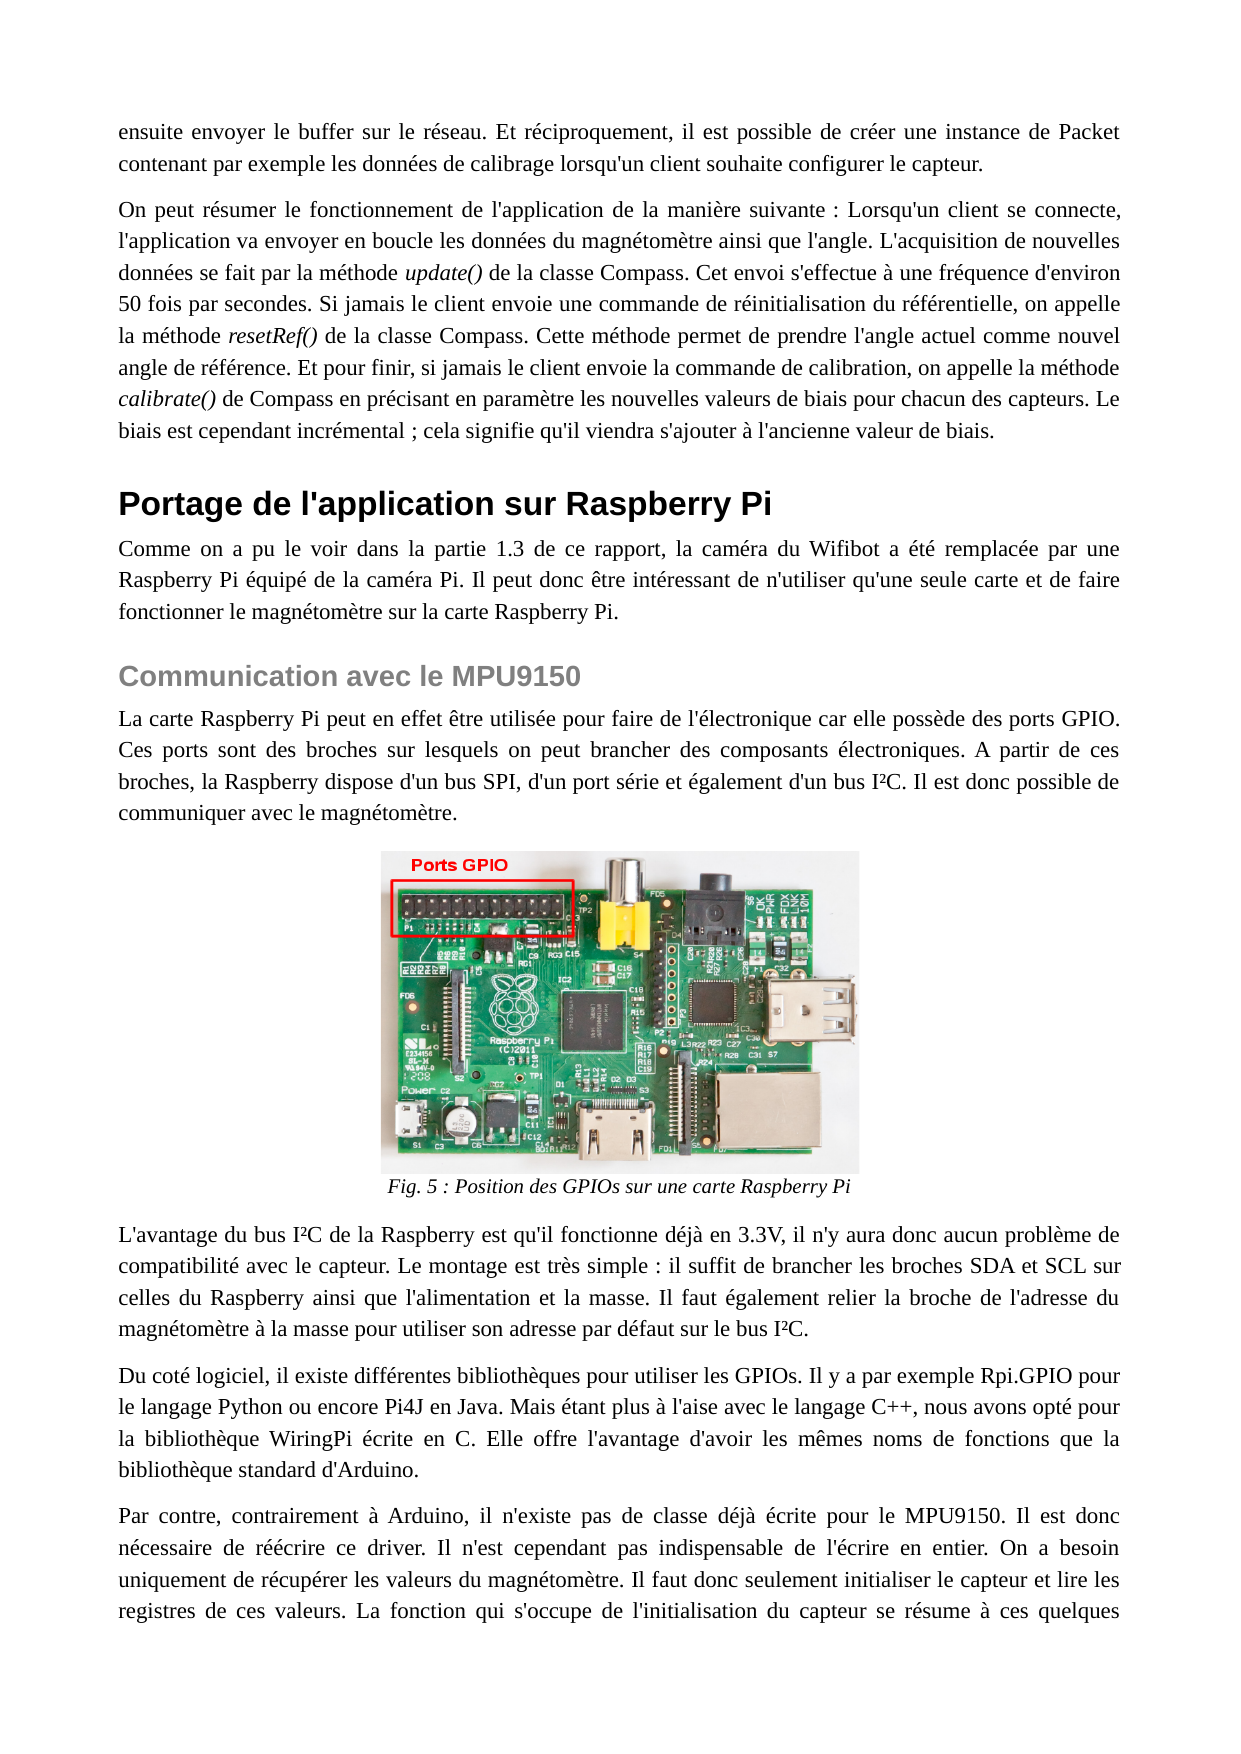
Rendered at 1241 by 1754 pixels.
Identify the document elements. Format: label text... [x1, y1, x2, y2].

text On peut résumer le fonctionnement de l'application de la manière suivante : Lorsqu'un client se connecte, l'application va envoyer en boucle les données du magnétomètre ainsi que l'angle. L'acquisition de nouvelles données se fait par la méthode update() de la classe Compass. Cet envoi s'effectue à une fréquence d'environ 50 fois par secondes. Si jamais le client envoie une commande de réinitialisation du référentielle, on appelle la méthode resetRef() de la classe Compass. Cette méthode permet de prendre l'angle actuel comme nouvel angle de référence. Et pour finir, si jamais le client envoie la commande de calibration, on appelle la méthode calibrate() de Compass en précisant en paramètre les nouvelles valeurs de biais pour chacun des capteurs. Le biais est cependant incrémental ; cela signifie qu'il viendra s'ajouter à l'ancienne valeur de biais. [118, 196, 1122, 443]
text Comme on a pu le voir dans la partie 1.3 de ce rapport, la caméra du Wifibot a été remplacée par une Raspberry Pi équipé de la caméra Pi. Il peut donc être intéressant de n'utiliser qu'une seule carte et de faire fonctionner le magnétomètre sur la carte Raspberry Pi. [118, 535, 1122, 624]
text Par contre, contrairement à Arduino, il n'existe pas de classe déjà écrite pour le MPU9150. Il est donc nécessaire de réécrire ce driver. Il n'est cependant pas indispensable de l'écrire en entier. On a besoin uniquement de récupérer les valeurs du magnétomètre. Il faut donc seulement initialiser le capteur et lire les registres de ces valeurs. La fonction qui s'occupe de l'initialisation du capteur se résume à ces quelques [118, 1502, 1122, 1623]
picture [380, 851, 860, 1174]
subtitle Communication avec le MPU9150 [118, 659, 1122, 692]
text La carte Raspberry Pi peut en effet être utilisée pour faire de l'électronique car elle possède des ports GPIO. Ces ports sont des broches sur lesquels on peut brancher des composants électroniques. A partir de ces broches, la Raspberry dispose d'un bus SPI, d'un port série et également d'un bus I²C. Il est donc possible de communiquer avec le magnétomètre. [118, 705, 1122, 826]
text L'avantage du bus I²C de la Raspberry est qu'il fonctionne déjà en 3.3V, il n'y aura donc aucun problème de compatibilité avec le capteur. Le montage est très simple : il suffit de brancher les broches SDA et SCL sur celles du Raspberry ainsi que l'alimentation et la masse. Il faut également relier la broche de l'adresse du magnétomètre à la masse pour utiliser son adresse par défaut sur le bus I²C. [118, 846, 1122, 1342]
text Fig. 5 : Position des GPIOs sur une carte Raspberry Pi [381, 1174, 859, 1198]
text Du coté logiciel, il existe différentes bibliothèques pour utiliser les GPIOs. Il y a par exemple Rpi.GPIO pour le langage Python ou encore Pi4J en Java. Mais étant plus à l'aise avec le langage C++, nous avons opté pour la bibliothèque WiringPi écrite en C. Elle offre l'avantage d'avoir les mêmes noms de fonctions que la bibliothèque standard d'Arduino. [118, 1362, 1122, 1483]
subtitle Portage de l'application sur Raspberry Pi [118, 484, 1122, 522]
text ensuite envoyer le buffer sur le réseau. Et réciproquement, il est possible de créer une instance de Packet contenant par exemple les données de calibrage lorsqu'un client souhaite configurer le capteur. [118, 118, 1122, 176]
